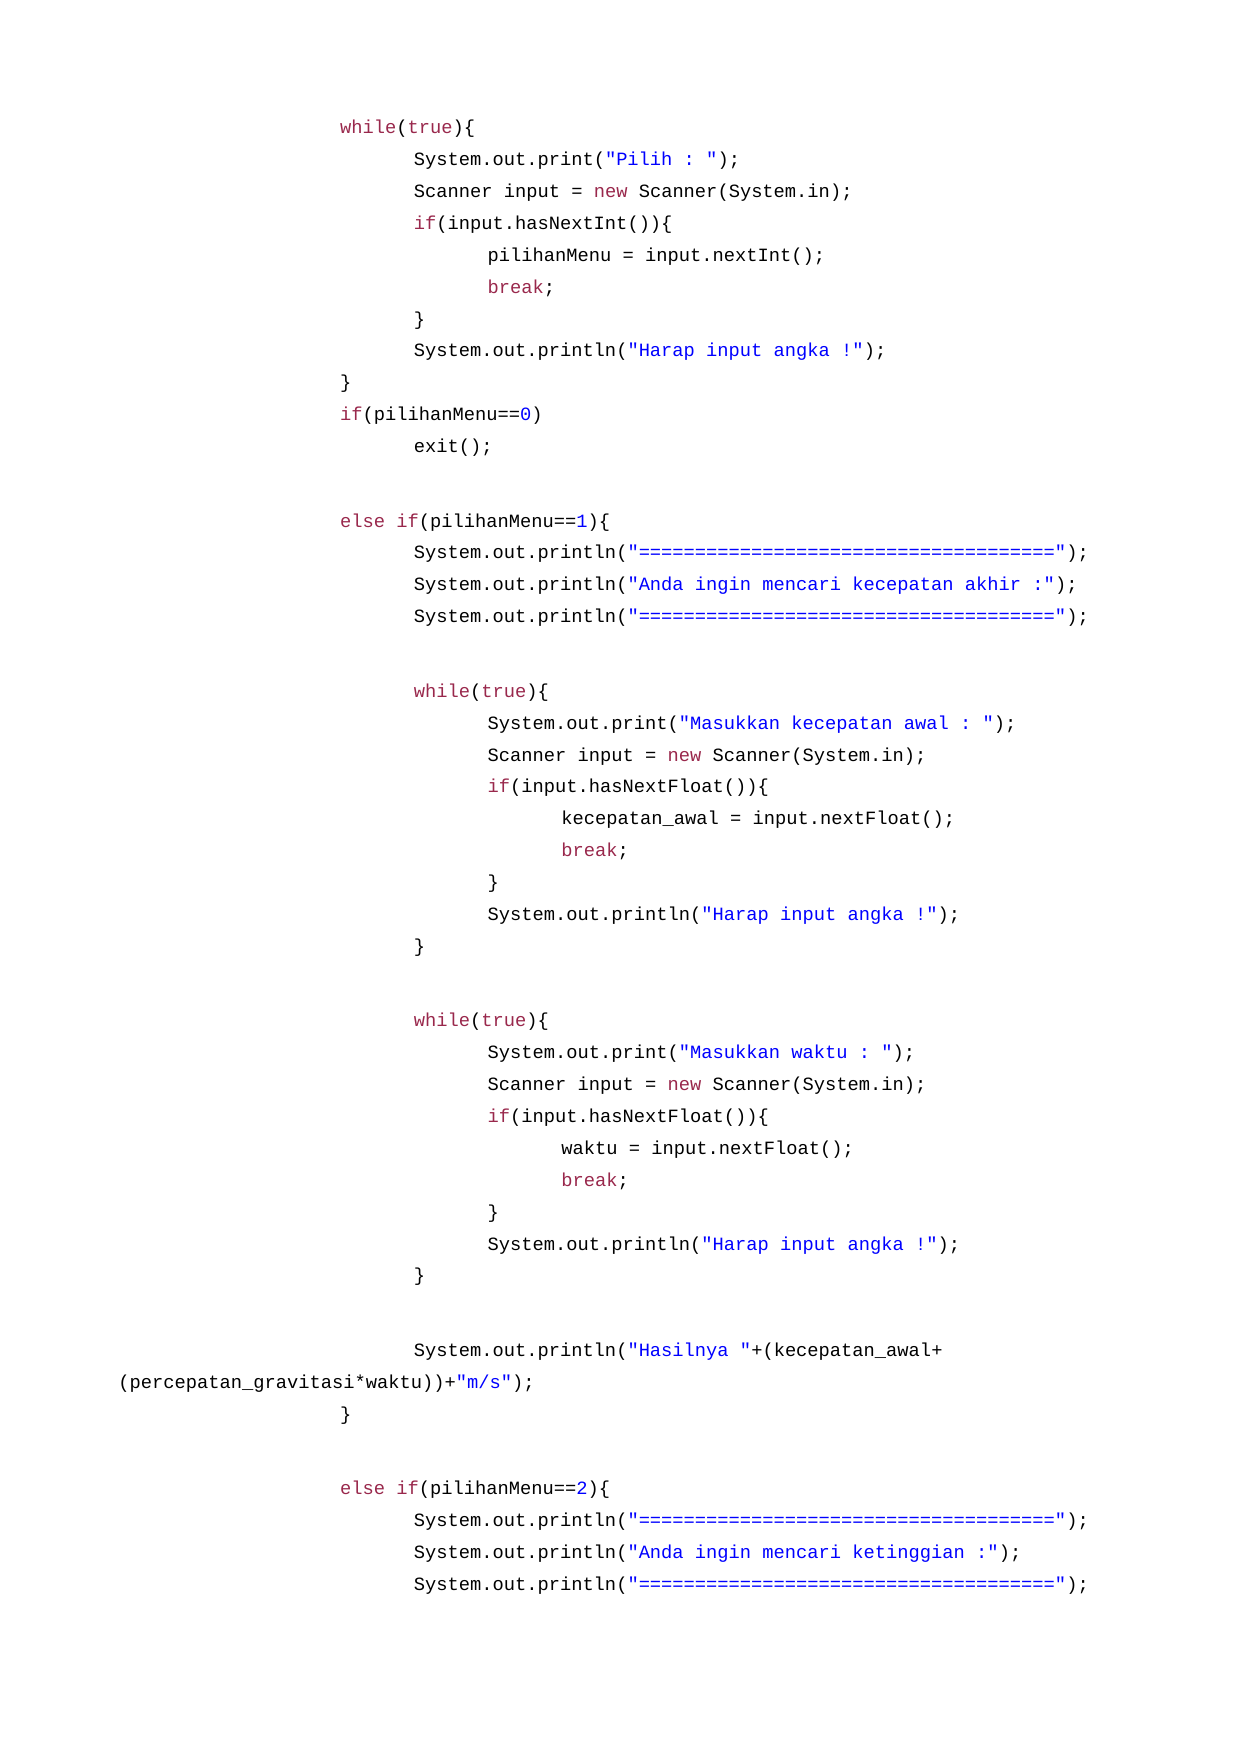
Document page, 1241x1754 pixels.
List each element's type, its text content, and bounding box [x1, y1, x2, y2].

text } [118, 937, 1122, 958]
text pilihanMenu = input.nextInt(); [118, 246, 1122, 267]
text System.out.println("Anda ingin mencari kecepatan akhir :"); [118, 575, 1122, 596]
text System.out.print("Masukkan kecepatan awal : "); [118, 713, 1122, 735]
text System.out.println("Harap input angka !"); [118, 905, 1122, 926]
text Scanner input = new Scanner(System.in); [118, 182, 1122, 203]
text } [118, 1404, 1122, 1426]
text break; [118, 841, 1122, 862]
text kecepatan_awal = input.nextFloat(); [118, 809, 1122, 830]
text System.out.println("Hasilnya "+(kecepatan_awal+(percepatan_gravitasi*waktu))+"m/s"); [118, 1341, 1122, 1394]
text System.out.print("Pilih : "); [118, 150, 1122, 171]
text } [118, 309, 1122, 331]
text Scanner input = new Scanner(System.in); [118, 745, 1122, 767]
text } [118, 873, 1122, 894]
text exit(); [118, 437, 1122, 458]
text System.out.println("====================================="); [118, 543, 1122, 564]
text System.out.println("Anda ingin mencari ketinggian :"); [118, 1543, 1122, 1564]
text while(true){ [118, 1011, 1122, 1032]
text } [118, 373, 1122, 394]
text waktu = input.nextFloat(); [118, 1139, 1122, 1160]
text if(pilihanMenu==0) [118, 405, 1122, 426]
text System.out.print("Masukkan waktu : "); [118, 1043, 1122, 1064]
text System.out.println("====================================="); [118, 1575, 1122, 1596]
text while(true){ [118, 682, 1122, 703]
text Scanner input = new Scanner(System.in); [118, 1075, 1122, 1096]
text else if(pilihanMenu==1){ [118, 511, 1122, 533]
text while(true){ [118, 118, 1122, 139]
text if(input.hasNextInt()){ [118, 214, 1122, 235]
text System.out.println("Harap input angka !"); [118, 1234, 1122, 1256]
text else if(pilihanMenu==2){ [118, 1479, 1122, 1500]
text break; [118, 1171, 1122, 1192]
text System.out.println("====================================="); [118, 1511, 1122, 1532]
text System.out.println("====================================="); [118, 607, 1122, 628]
text if(input.hasNextFloat()){ [118, 777, 1122, 798]
text break; [118, 277, 1122, 299]
text } [118, 1202, 1122, 1224]
text } [118, 1266, 1122, 1287]
text if(input.hasNextFloat()){ [118, 1107, 1122, 1128]
text System.out.println("Harap input angka !"); [118, 341, 1122, 362]
